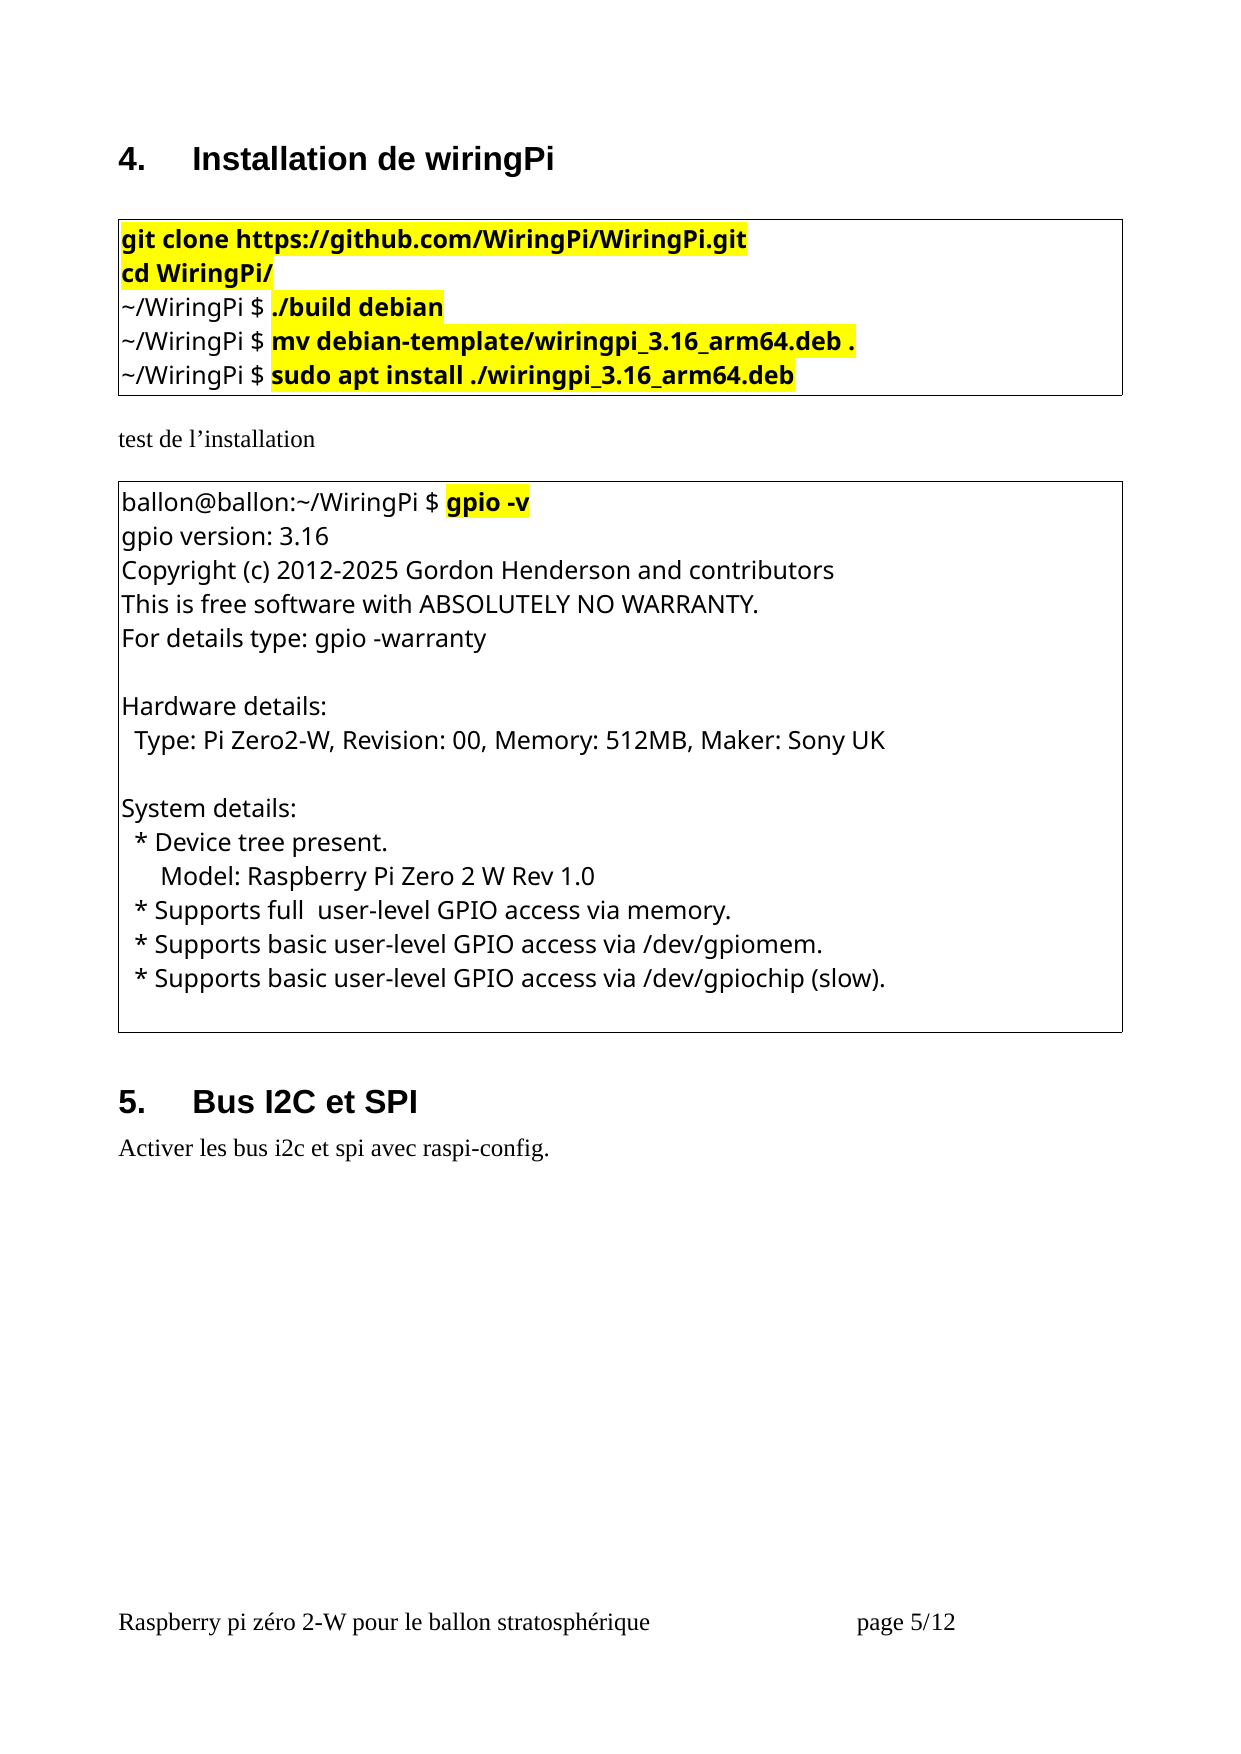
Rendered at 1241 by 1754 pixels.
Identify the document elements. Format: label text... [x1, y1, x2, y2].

text Activer les bus i2c et spi avec raspi-config. [118, 1133, 1122, 1162]
text * Supports basic user-level GPIO access via /dev/gpiomem. [119, 924, 1122, 958]
text test de l’installation [118, 424, 1122, 452]
text gpio version: 3.16 [119, 515, 1122, 549]
text ballon@ballon:~/WiringPi $ gpio -v [119, 482, 1122, 515]
subtitle Bus I2C et SPI [118, 1082, 1122, 1120]
text * Device tree present. [119, 822, 1122, 856]
text * Supports basic user-level GPIO access via /dev/gpiochip (slow). [119, 958, 1122, 995]
text git clone https://github.com/WiringPi/WiringPi.git cd WiringPi/ ~/WiringPi $ ./build debian ~/WiringPi $ mv debian-template/wiringpi_3.16_arm64.deb . ~/WiringPi $ sudo apt install ./wiringpi_3.16_arm64.deb [119, 220, 1122, 395]
text * Supports full user-level GPIO access via memory. [119, 890, 1122, 924]
text System details: [119, 788, 1122, 822]
text Copyright (c) 2012-2025 Gordon Henderson and contributors [119, 549, 1122, 583]
text For details type: gpio -warranty [119, 617, 1122, 654]
text This is free software with ABSOLUTELY NO WARRANTY. [119, 583, 1122, 617]
text Hardware details: [119, 686, 1122, 720]
text Type: Pi Zero2-W, Revision: 00, Memory: 512MB, Maker: Sony UK [119, 720, 1122, 757]
subtitle Installation de wiringPi [118, 139, 1122, 177]
text Model: Raspberry Pi Zero 2 W Rev 1.0 [119, 856, 1122, 890]
